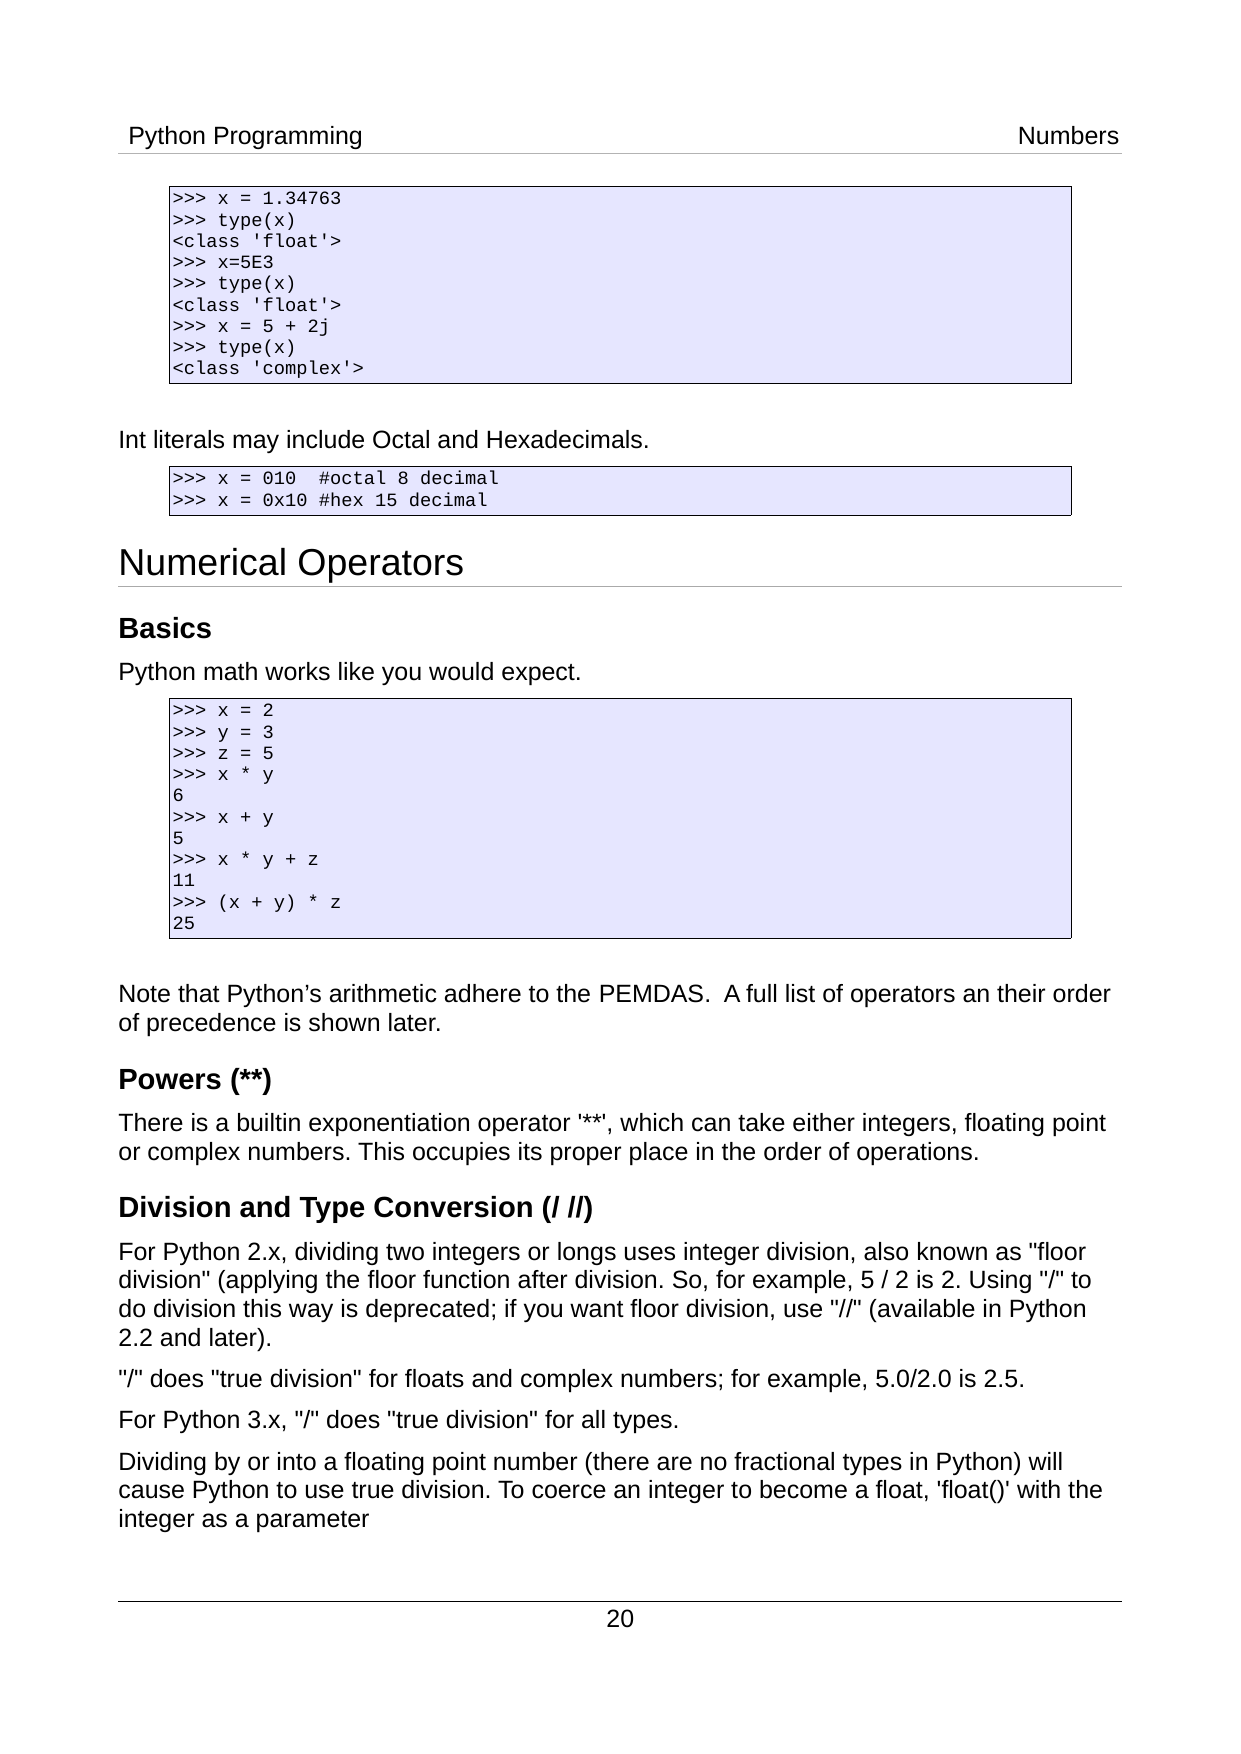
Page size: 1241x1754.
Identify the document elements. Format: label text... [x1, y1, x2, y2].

text Note that Python’s arithmetic adhere to the PEMDAS. A full list of operators an their order of precedence is shown later. [118, 979, 1122, 1037]
text >>> x + y [170, 804, 1071, 826]
text Dividing by or into a floating point number (there are no fractional types in Python) will cause Python to use true division. To coerce an integer to become a float, 'float()' with the integer as a parameter [118, 1446, 1122, 1533]
text 5 [170, 826, 1071, 847]
text <class 'float'> [170, 292, 1071, 313]
text There is a builtin exponentiation operator '**', which can take either integers, floating point or complex numbers. This occupies its proper place in the order of operations. [118, 1108, 1122, 1165]
text >>> x = 0x10 #hex 15 decimal [170, 487, 1071, 515]
text >>> z = 5 [170, 741, 1071, 762]
text >>> x = 5 + 2j [170, 313, 1071, 335]
text >>> (x + y) * z [170, 889, 1071, 911]
text >>> x = 010 #octal 8 decimal [170, 467, 1071, 487]
text Int literals may include Octal and Hexadecimals. [118, 425, 1122, 453]
text "/" does "true division" for floats and complex numbers; for example, 5.0/2.0 is 2.5. [118, 1364, 1122, 1393]
text >>> type(x) [170, 271, 1071, 292]
text 6 [170, 783, 1071, 804]
subtitle Powers (**) [118, 1062, 1122, 1095]
text For Python 2.x, dividing two integers or longs uses integer division, also known as "floor division" (applying the floor function after division. So, for example, 5 / 2 is 2. Using "/" to do division this way is deprecated; if you want floor division, use "//" (available in Python 2.2 and later). [118, 1236, 1122, 1351]
text >>> y = 3 [170, 719, 1071, 741]
text For Python 3.x, "/" does "true division" for all types. [118, 1405, 1122, 1434]
text >>> x * y + z [170, 847, 1071, 868]
text 25 [170, 911, 1071, 938]
text Python math works like you would expect. [118, 657, 1122, 686]
text >>> type(x) [170, 335, 1071, 356]
text <class 'complex'> [170, 356, 1071, 383]
text >>> x = 1.34763 [170, 187, 1071, 207]
text <class 'float'> [170, 228, 1071, 250]
subtitle Division and Type Conversion (/ //) [118, 1190, 1122, 1224]
text >>> type(x) [170, 207, 1071, 228]
subtitle Numerical Operators [118, 540, 1122, 586]
text >>> x = 2 [170, 699, 1071, 719]
text >>> x=5E3 [170, 250, 1071, 271]
text 11 [170, 868, 1071, 889]
subtitle Basics [118, 611, 1122, 644]
text >>> x * y [170, 762, 1071, 783]
